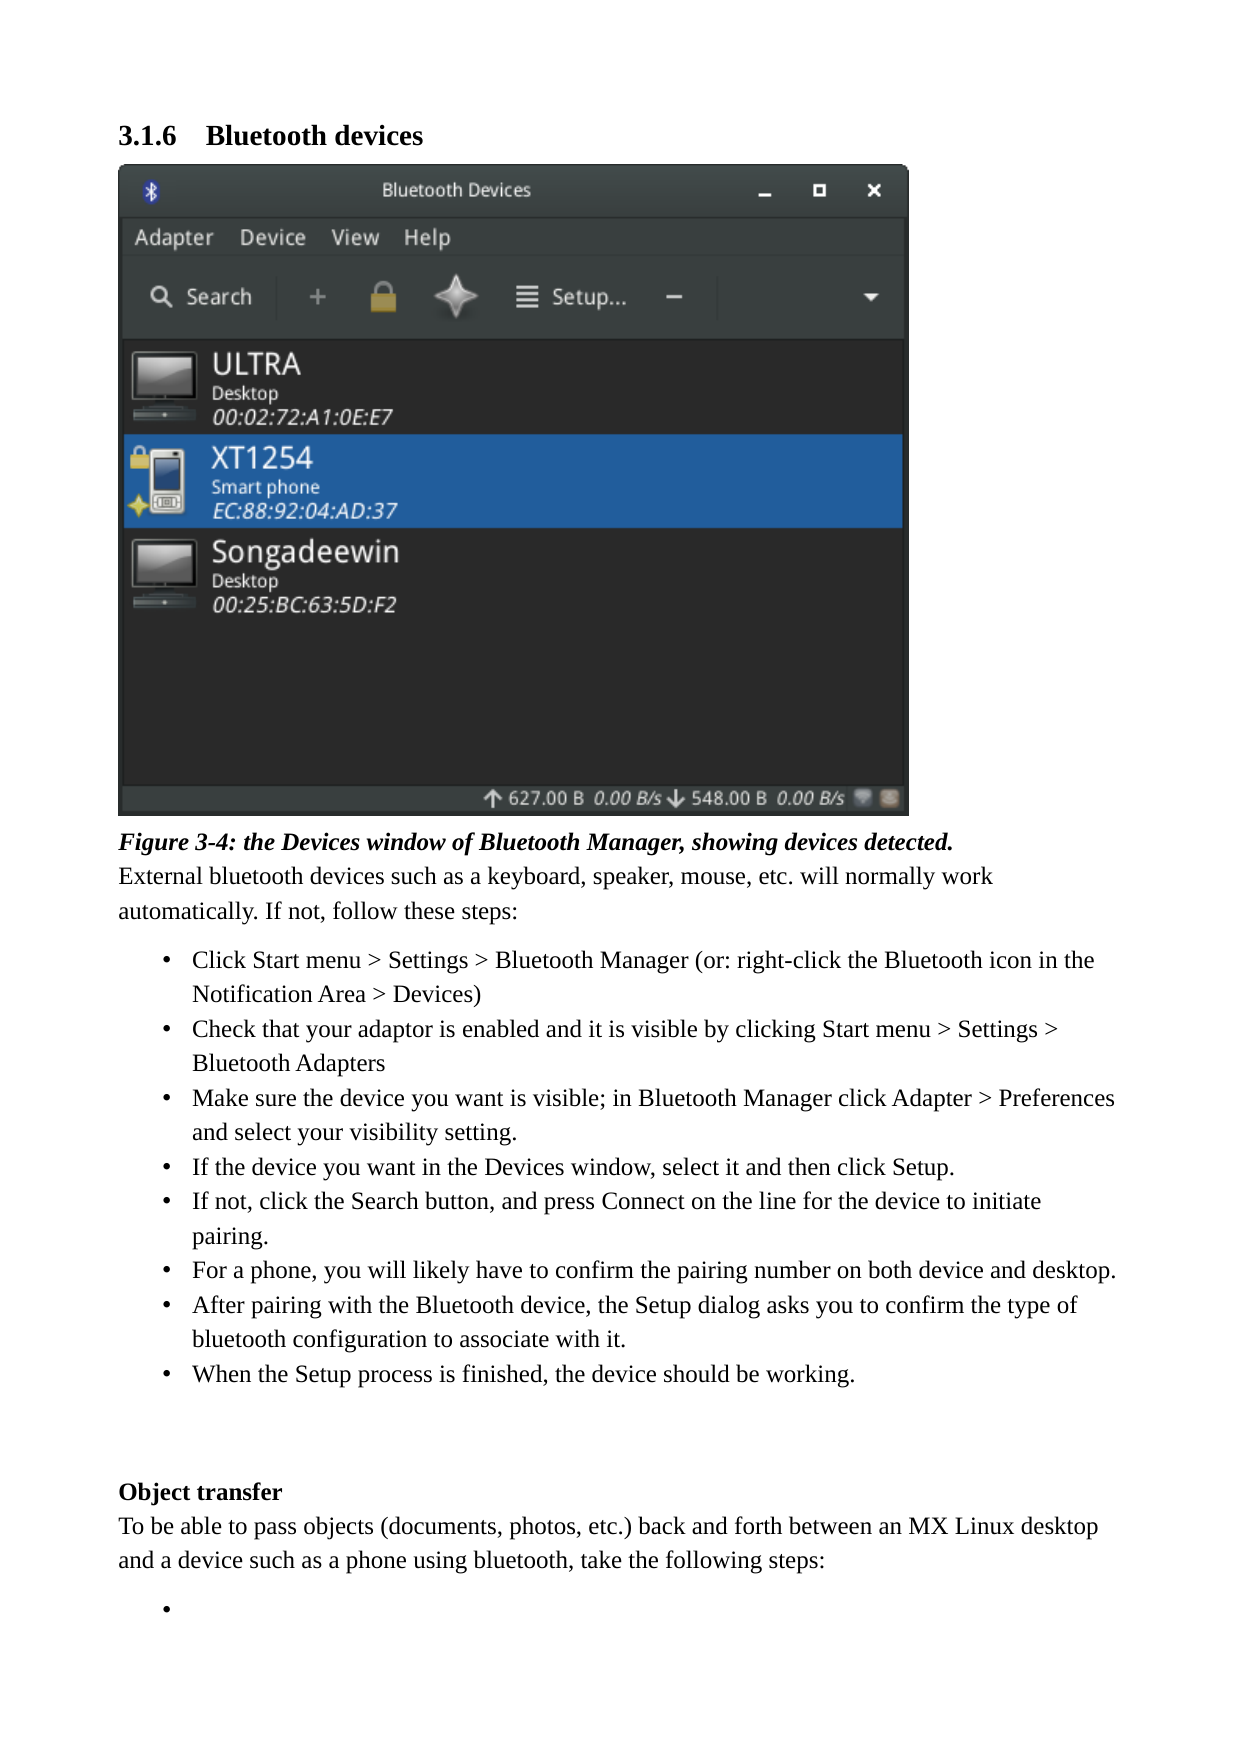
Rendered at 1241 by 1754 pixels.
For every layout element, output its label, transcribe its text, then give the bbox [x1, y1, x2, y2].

text External bluetooth devices such as a keyboard, speaker, mouse, etc. will normally work automatically. If not, follow these steps: [118, 861, 1122, 924]
list For a phone, you will likely have to confirm the pairing number on both device and desktop. [162, 1255, 1122, 1284]
list Check that your adaptor is enabled and it is visible by clicking Start menu > Settings > Bluetooth Adapters [162, 1014, 1122, 1077]
list Click Start menu > Settings > Bluetooth Manager (or: right-click the Bluetooth icon in the Notification Area > Devices) [162, 945, 1122, 1008]
list If not, click the Search button, and press Connect on the line for the device to initiate pairing. [162, 1186, 1122, 1249]
list If the device you want in the Devices window, select it and then click Setup. [162, 1152, 1122, 1181]
subtitle 3.1.6 Bluetooth devices [118, 118, 1122, 152]
list When the Setup process is finished, the device should be working. [162, 1359, 1122, 1387]
text Figure 3-4: the Devices window of Bluetooth Manager, showing devices detected. [118, 827, 1122, 856]
list After pairing with the Bluetooth device, the Setup dialog asks you to confirm the type of bluetooth configuration to associate with it. [162, 1290, 1122, 1353]
picture [118, 164, 909, 816]
text To be able to pass objects (documents, photos, etc.) back and forth between an MX Linux desktop and a device such as a phone using bluetooth, take the following steps: [118, 1511, 1122, 1574]
list Make sure the device you want is visible; in Bluetooth Manager click Adapter > Preferences and select your visibility setting. [162, 1083, 1122, 1146]
text Object transfer [118, 1477, 1122, 1505]
